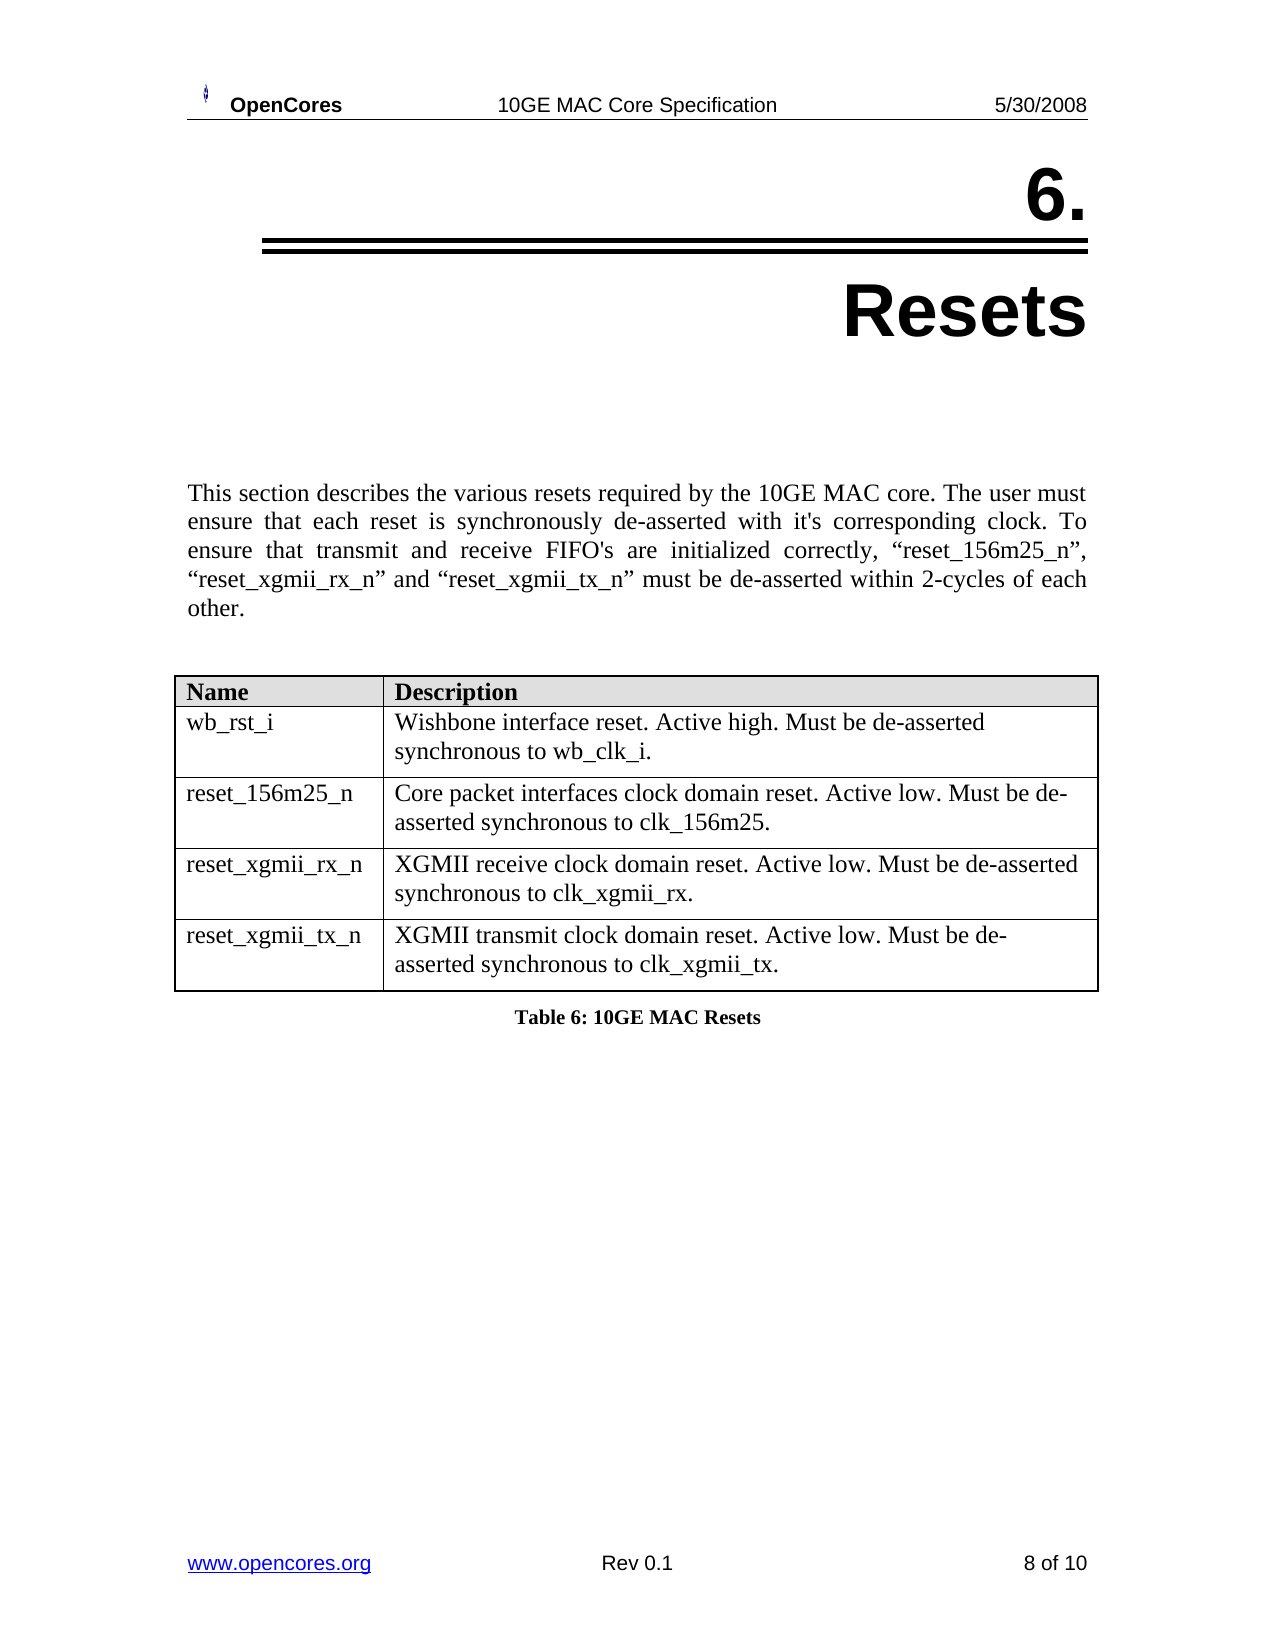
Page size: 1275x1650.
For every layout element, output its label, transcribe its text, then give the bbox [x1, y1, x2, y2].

table_cell XGMII receive clock domain reset. Active low. Must be de-asserted synchronous to clk_xgmii_rx. [384, 849, 1097, 919]
table_cell Wishbone interface reset. Active high. Must be de-asserted synchronous to wb_clk_i. [384, 707, 1097, 777]
table_header Description [384, 677, 1097, 706]
table_cell XGMII transmit clock domain reset. Active low. Must be de-asserted synchronous to clk_xgmii_tx. [384, 920, 1097, 990]
text Table 6: 10GE MAC Resets [187, 1005, 1088, 1029]
table_cell reset_xgmii_tx_n [176, 920, 383, 990]
text This section describes the various resets required by the 10GE MAC core. The user must ensure that each reset is synchronously de-asserted with it's corresponding clock. To ensure that transmit and receive FIFO's are initialized correctly, “reset_156m25_n”, “reset_xgmii_rx_n” and “reset_xgmii_tx_n” must be de-asserted within 2-cycles of each other. [187, 478, 1088, 621]
table_header Name [176, 677, 383, 706]
subtitle Resets [187, 266, 1088, 353]
table_cell reset_xgmii_rx_n [176, 849, 383, 919]
table_cell Core packet interfaces clock domain reset. Active low. Must be de-asserted synchronous to clk_156m25. [384, 778, 1097, 848]
table_cell wb_rst_i [176, 707, 383, 777]
table_cell reset_156m25_n [176, 778, 383, 848]
